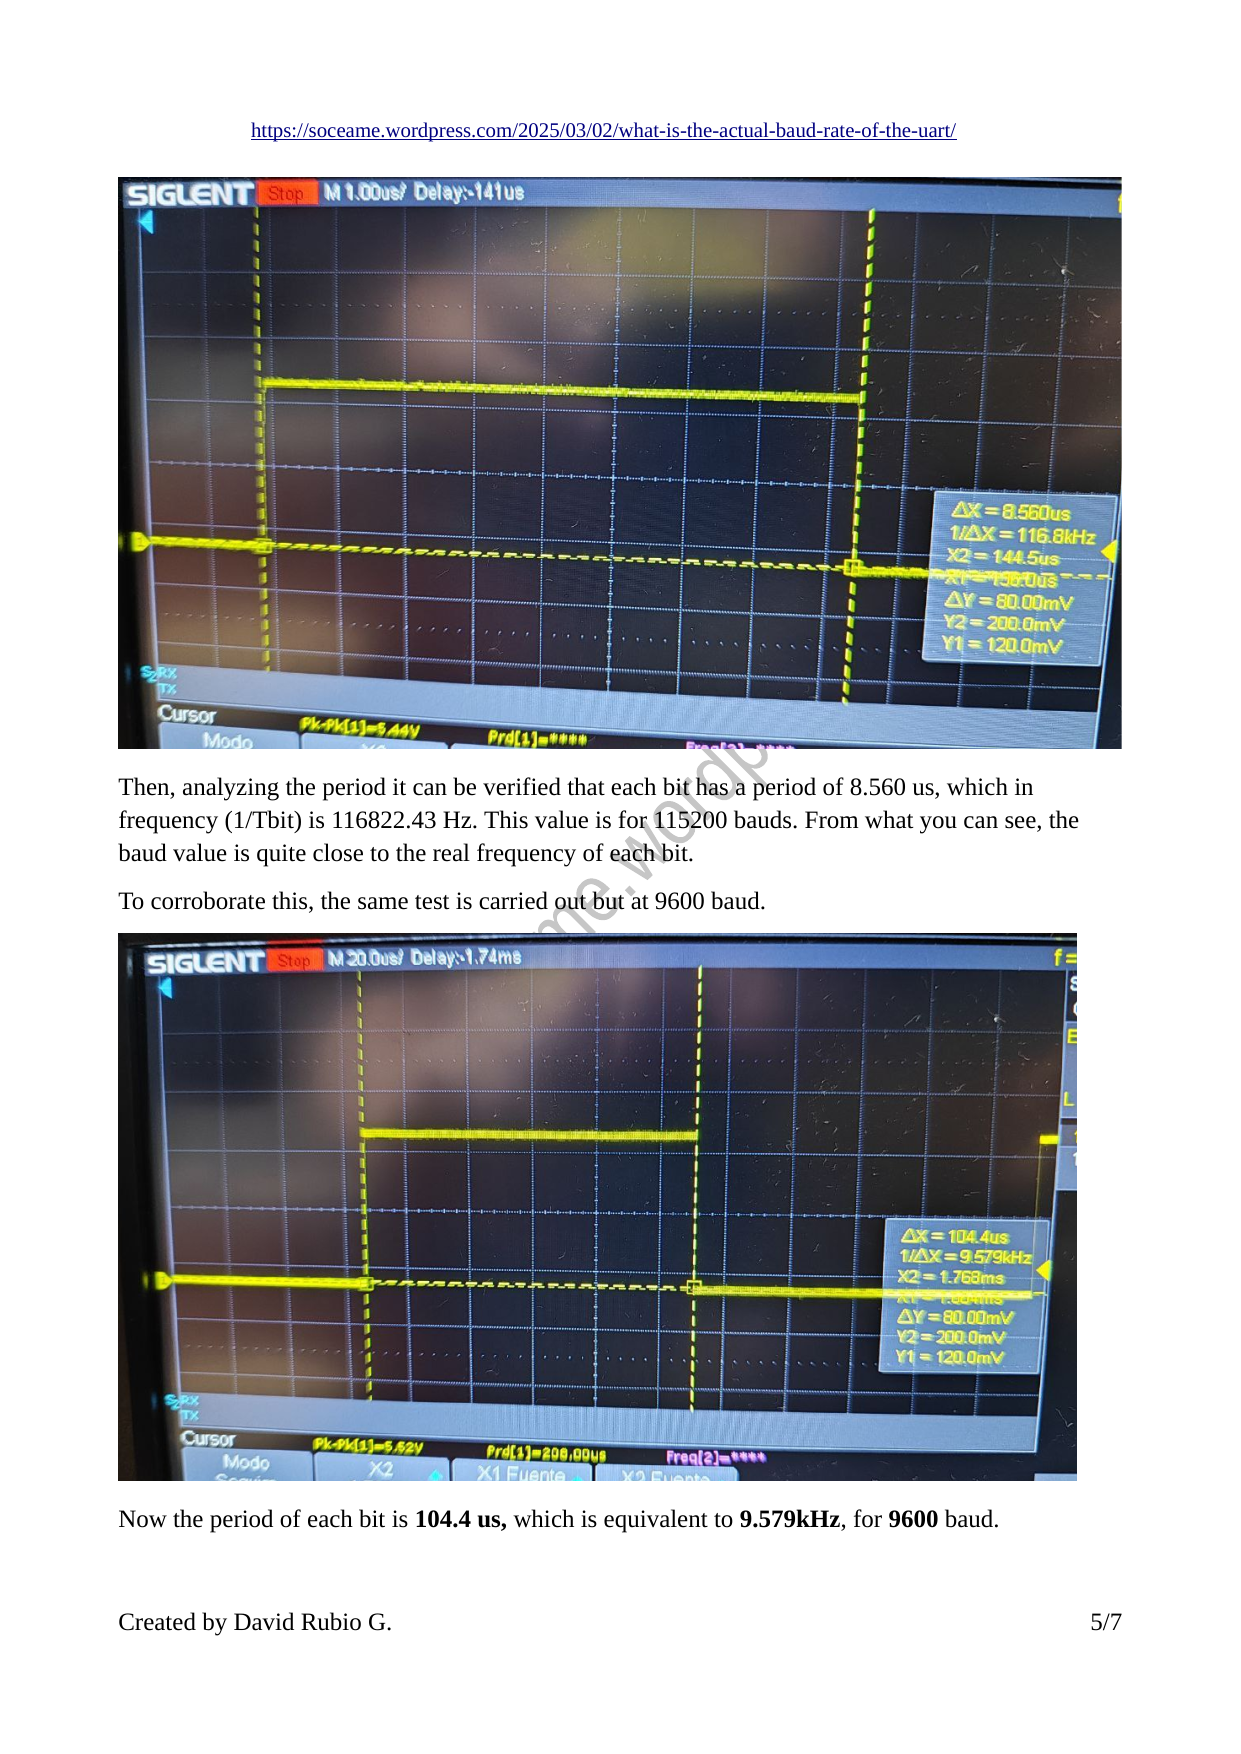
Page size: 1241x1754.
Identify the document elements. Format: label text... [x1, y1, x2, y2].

text Then, analyzing the period it can be verified that each bit has a period of 8.560 us, which in frequency (1/Tbit) is 116822.43 Hz. This value is for 115200 bauds. From what you can see, the baud value is quite close to the real frequency of each bit. [118, 772, 1122, 867]
text To corroborate this, the same test is carried out but at 9600 baud. [592, 886, 1122, 915]
picture [118, 177, 1122, 749]
text To corroborate this, the same test is carried out but at 9600 baud. [118, 886, 589, 915]
text Now the period of each bit is 104.4 us, which is equivalent to 9.579kHz, for 9600 baud. [118, 1504, 1122, 1533]
picture [118, 933, 1077, 1481]
